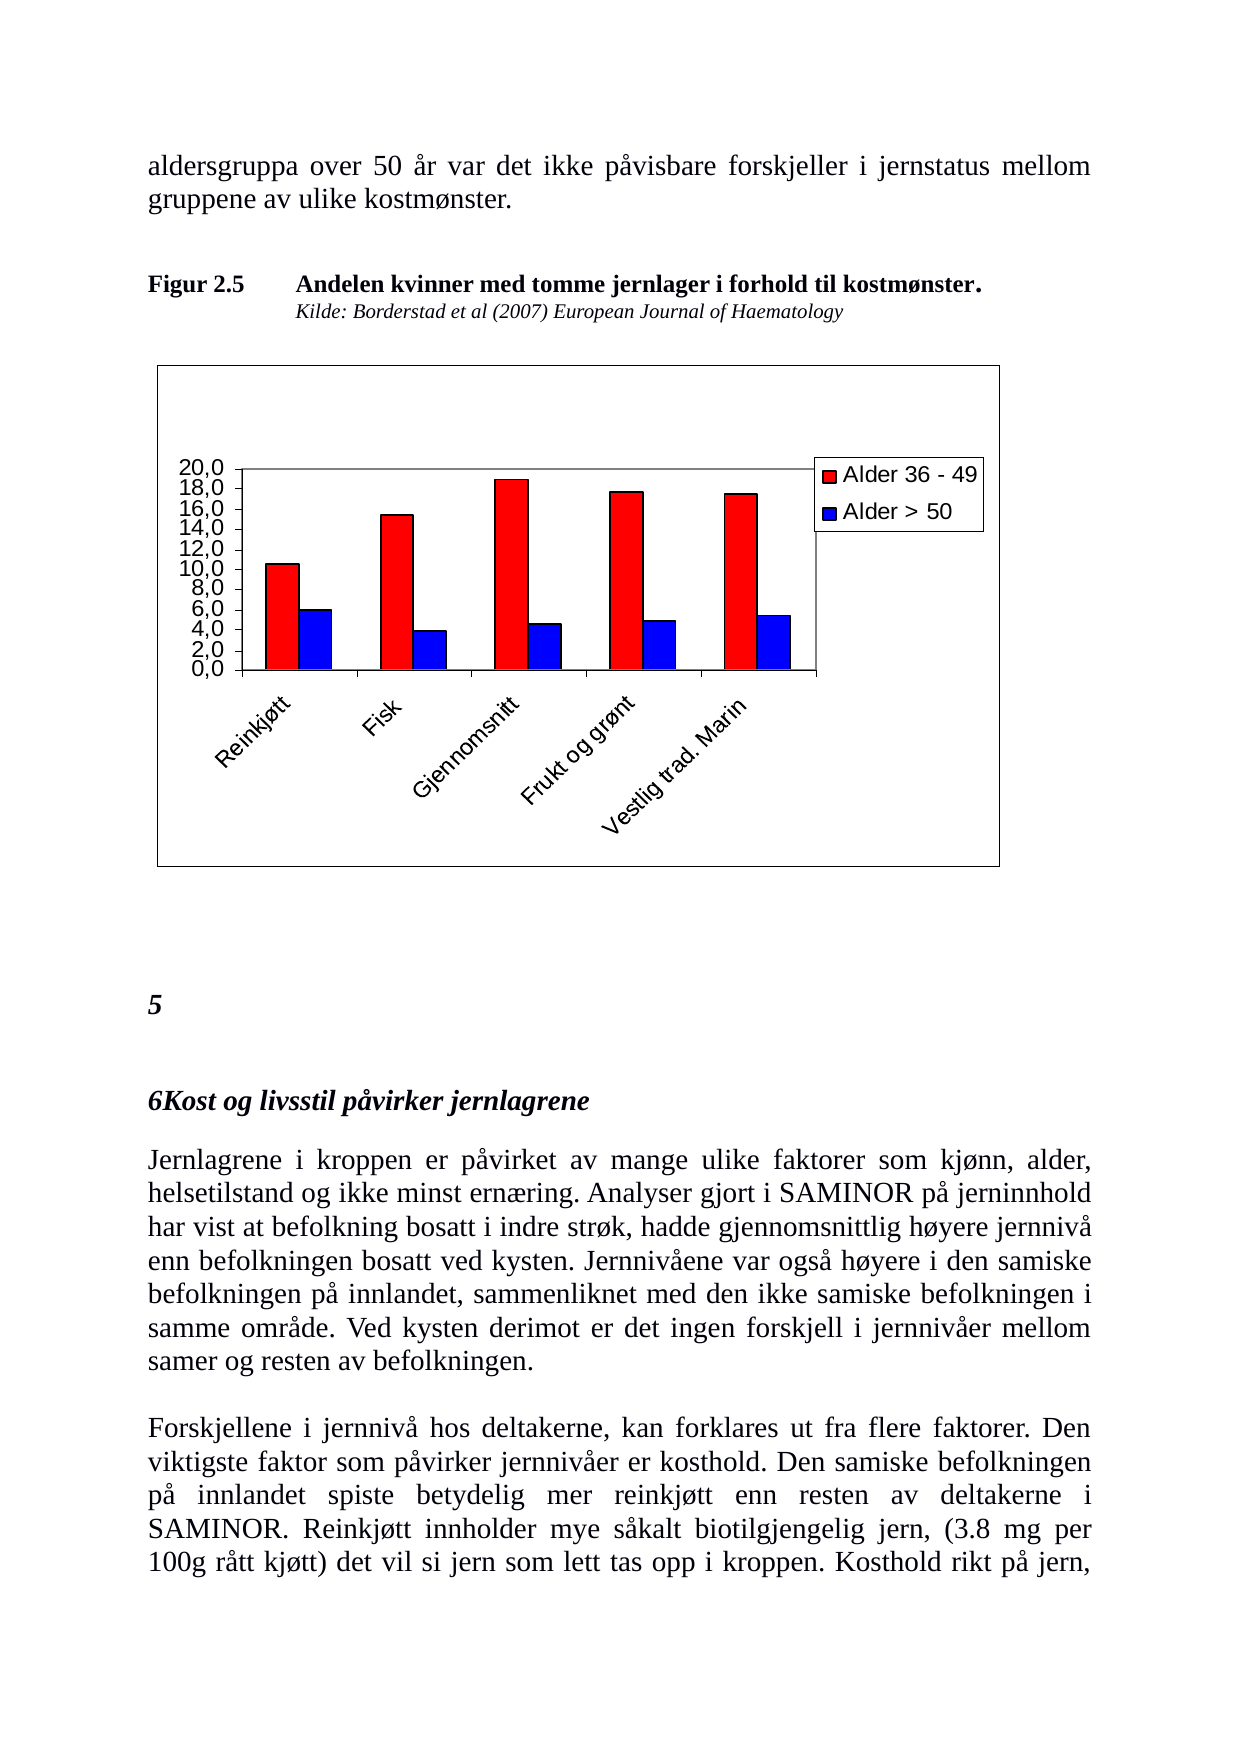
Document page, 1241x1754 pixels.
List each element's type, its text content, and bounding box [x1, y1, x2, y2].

text Jernlagrene i kroppen er påvirket av mange ulike faktorer som kjønn, alder, helsetilstand og ikke minst ernæring. Analyser gjort i SAMINOR på jerninnhold har vist at befolkning bosatt i indre strøk, hadde gjennomsnittlig høyere jernnivå enn befolkningen bosatt ved kysten. Jernnivåene var også høyere i den samiske befolkningen på innlandet, sammenliknet med den ikke samiske befolkningen i samme område. Ved kysten derimot er det ingen forskjell i jernnivåer mellom samer og resten av befolkningen. [148, 1142, 1093, 1377]
text aldersgruppa over 50 år var det ikke påvisbare forskjeller i jernstatus mellom gruppene av ulike kostmønster. [148, 148, 1093, 215]
text Figur 2.5 Andelen kvinner med tomme jernlager i forhold til kostmønster. [148, 265, 1093, 298]
subtitle Kost og livsstil påvirker jernlagrene [148, 1083, 1093, 1117]
text Kilde: Borderstad et al (2007) European Journal of Haematology [148, 298, 1093, 323]
text Forskjellene i jernnivå hos deltakerne, kan forklares ut fra flere faktorer. Den viktigste faktor som påvirker jernnivåer er kosthold. Den samiske befolkningen på innlandet spiste betydelig mer reinkjøtt enn resten av deltakerne i SAMINOR. Reinkjøtt innholder mye såkalt biotilgjengelig jern, (3.8 mg per 100g rått kjøtt) det vil si jern som lett tas opp i kroppen. Kosthold rikt på jern, [148, 1410, 1093, 1578]
